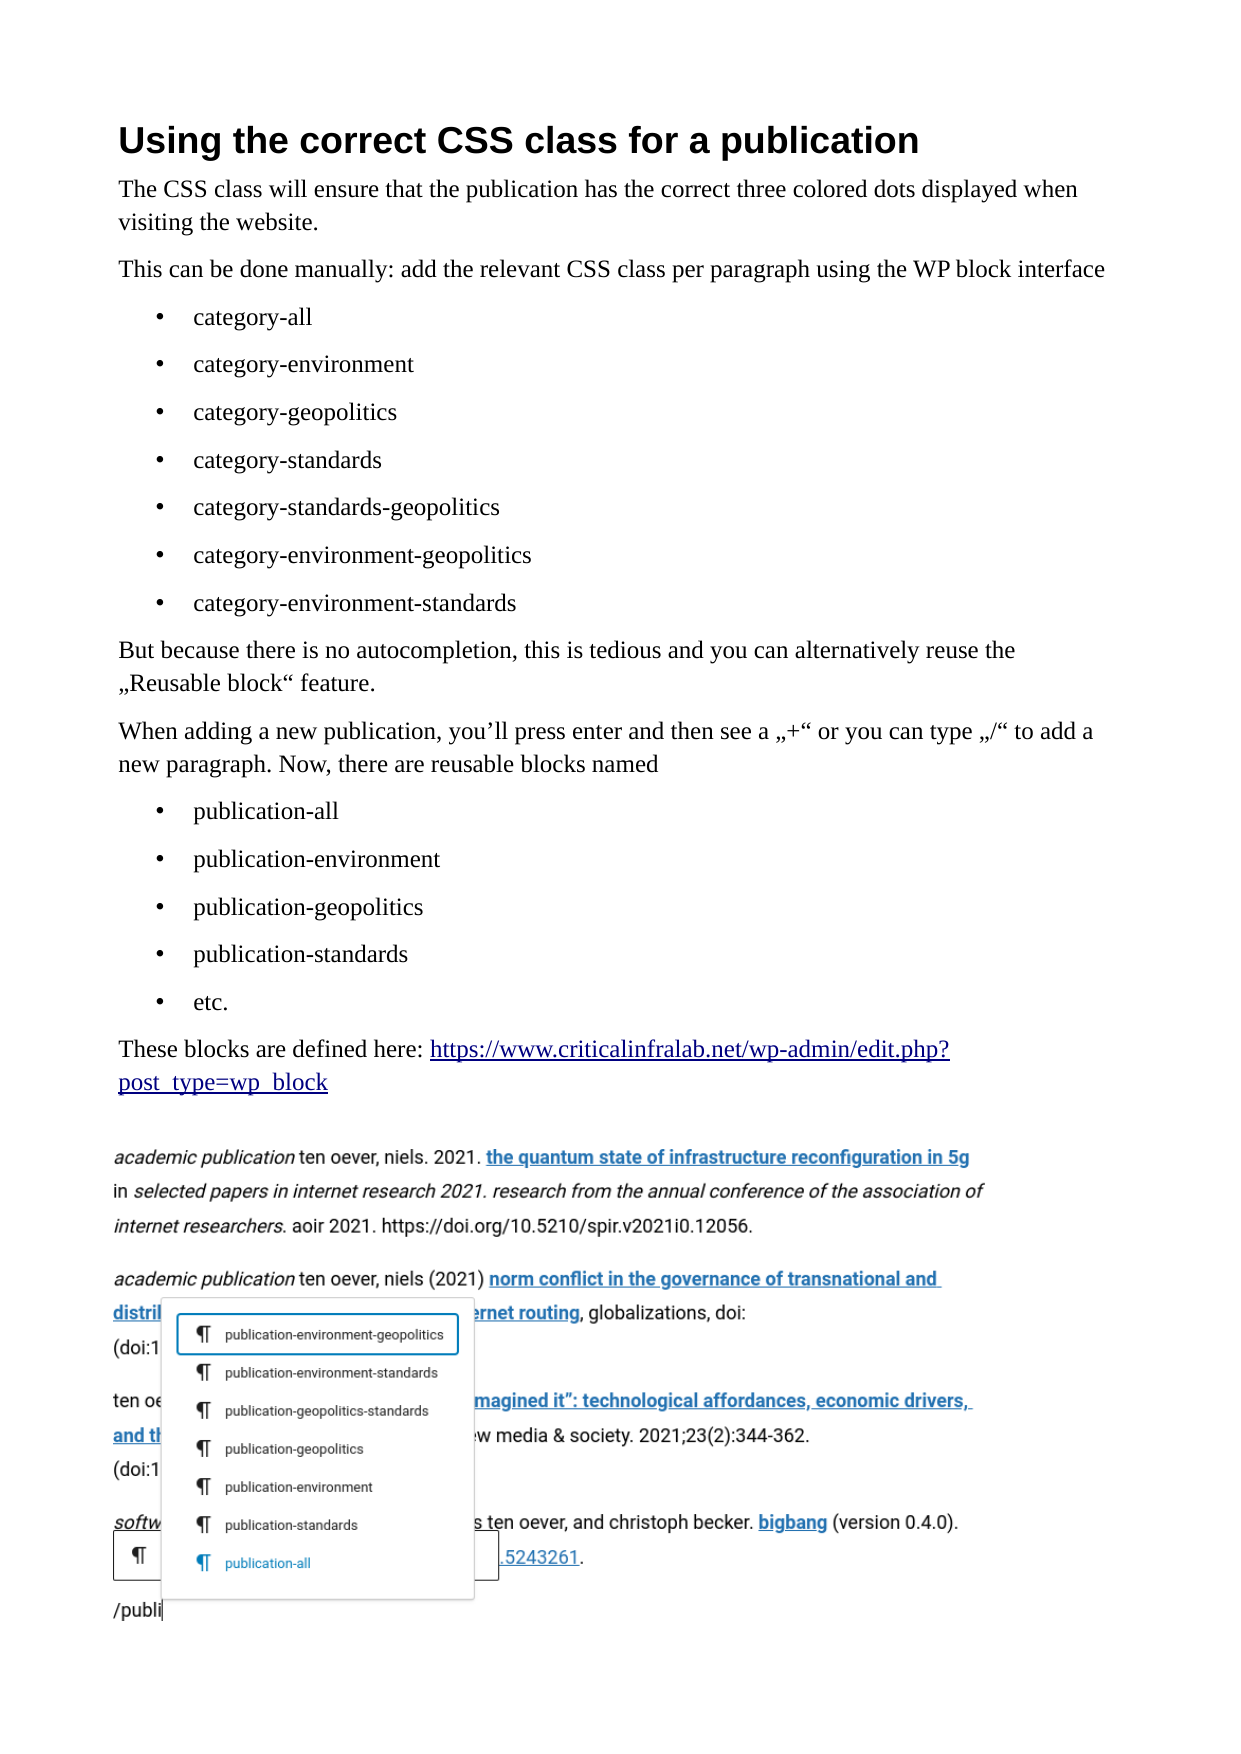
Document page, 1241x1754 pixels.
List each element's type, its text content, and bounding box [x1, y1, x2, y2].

list publication-all [156, 796, 1122, 825]
text When adding a new publication, you’ll press enter and then see a „+“ or you can type „/“ to add a new paragraph. Now, there are reusable blocks named [118, 716, 1122, 778]
list category-environment-geopolitics [156, 540, 1122, 569]
text The CSS class will ensure that the publication has the correct three colored dots displayed when visiting the website. [118, 174, 1122, 236]
list category-all [156, 302, 1122, 331]
list publication-geopolitics [156, 892, 1122, 920]
subtitle Using the correct CSS class for a publication [118, 118, 1122, 161]
text But because there is no autocompletion, this is tedious and you can alternatively reuse the „Reusable block“ feature. [118, 635, 1122, 697]
list category-environment [156, 349, 1122, 378]
list category-environment-standards [156, 588, 1122, 616]
text This can be done manually: add the relevant CSS class per paragraph using the WP block interface [118, 254, 1122, 283]
list publication-environment [156, 844, 1122, 873]
list category-geopolitics [156, 397, 1122, 426]
picture [113, 1149, 986, 1621]
list category-standards [156, 445, 1122, 473]
text These blocks are defined here: https://www.criticalinfralab.net/wp-admin/edit.php?post_type=wp_block [118, 1034, 1122, 1096]
list etc. [156, 987, 1122, 1016]
list publication-standards [156, 939, 1122, 968]
list category-standards-geopolitics [156, 492, 1122, 521]
